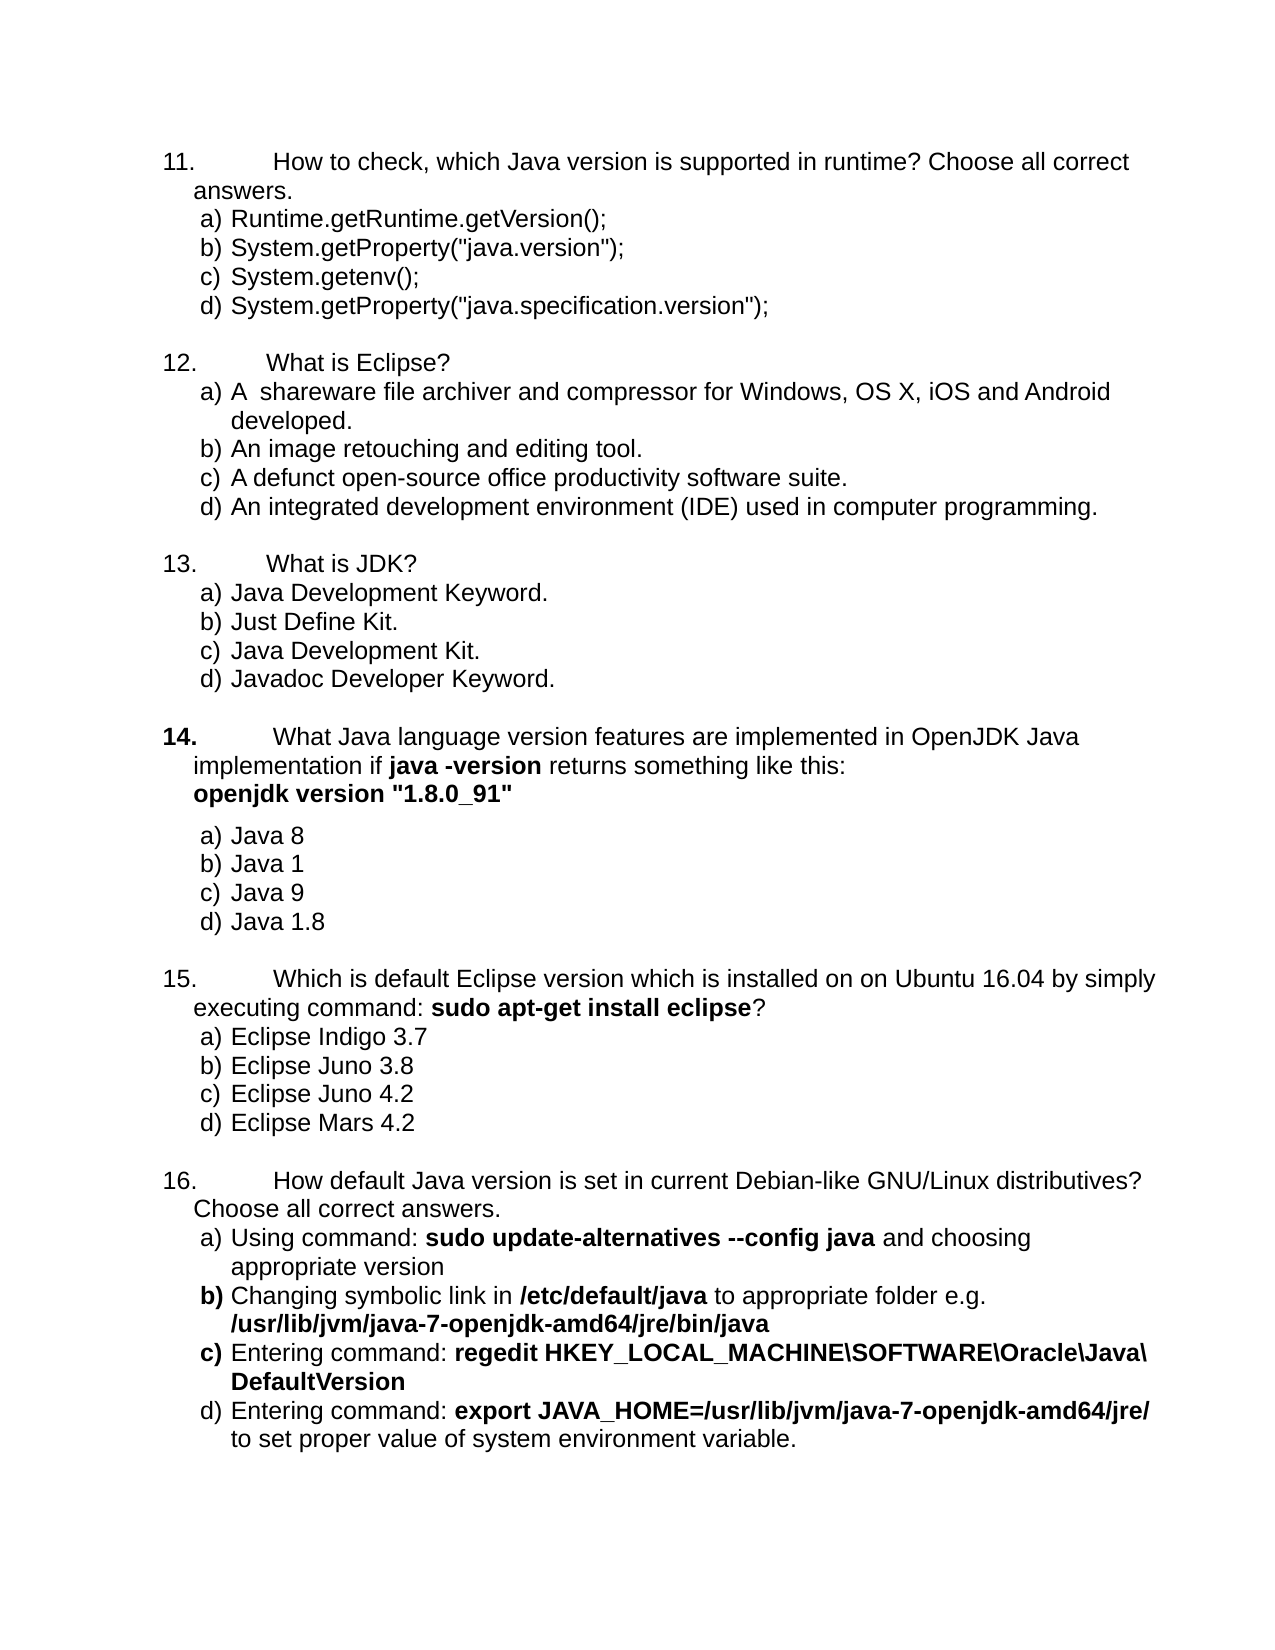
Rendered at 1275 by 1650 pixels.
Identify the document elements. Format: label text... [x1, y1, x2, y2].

list Entering command: regedit HKEY_LOCAL_MACHINE\SOFTWARE\Oracle\Java\DefaultVersion [193, 1338, 1157, 1396]
list How to check, which Java version is supported in runtime? Choose all correct answers. [156, 147, 1157, 204]
list Changing symbolic link in /etc/default/java to appropriate folder e.g. /usr/lib/jvm/java-7-openjdk-amd64/jre/bin/java [193, 1281, 1157, 1338]
list What is Eclipse? [156, 348, 1157, 377]
list Eclipse Juno 3.8 [193, 1051, 1157, 1079]
list Runtime.getRuntime.getVersion(); [193, 204, 1157, 233]
list Java Development Kit. [193, 636, 1157, 664]
list Which is default Eclipse version which is installed on on Ubuntu 16.04 by simply executing command: sudo apt-get install eclipse? [156, 964, 1157, 1022]
list Java 9 [193, 878, 1157, 907]
list A shareware file archiver and compressor for Windows, OS X, iOS and Android developed. [193, 377, 1157, 434]
list Java 8 [193, 821, 1157, 849]
list System.getProperty("java.specification.version"); [193, 291, 1157, 348]
list A defunct open-source office productivity software suite. [193, 463, 1157, 492]
list Eclipse Mars 4.2 [193, 1108, 1157, 1166]
list An image retouching and editing tool. [193, 434, 1157, 463]
list How default Java version is set in current Debian-like GNU/Linux distributives? Choose all correct answers. [156, 1166, 1157, 1223]
list Using command: sudo update-alternatives --config java and choosing appropriate version [193, 1223, 1157, 1281]
list System.getenv(); [193, 262, 1157, 291]
list Eclipse Juno 4.2 [193, 1079, 1157, 1108]
list What is JDK? [156, 549, 1157, 578]
list Java Development Keyword. [193, 578, 1157, 607]
list Eclipse Indigo 3.7 [193, 1022, 1157, 1051]
list Javadoc Developer Keyword. [193, 664, 1157, 722]
list Just Define Kit. [193, 607, 1157, 636]
list Java 1.8 [193, 907, 1157, 964]
list Java 1 [193, 849, 1157, 878]
list Entering command: export JAVA_HOME=/usr/lib/jvm/java-7-openjdk-amd64/jre/ to set proper value of system environment variable. [193, 1396, 1157, 1482]
list System.getProperty("java.version"); [193, 233, 1157, 262]
list What Java language version features are implemented in OpenJDK Java implementation if java -version returns something like this: openjdk version "1.8.0_91" [156, 722, 1157, 808]
list An integrated development environment (IDE) used in computer programming. [193, 492, 1157, 549]
